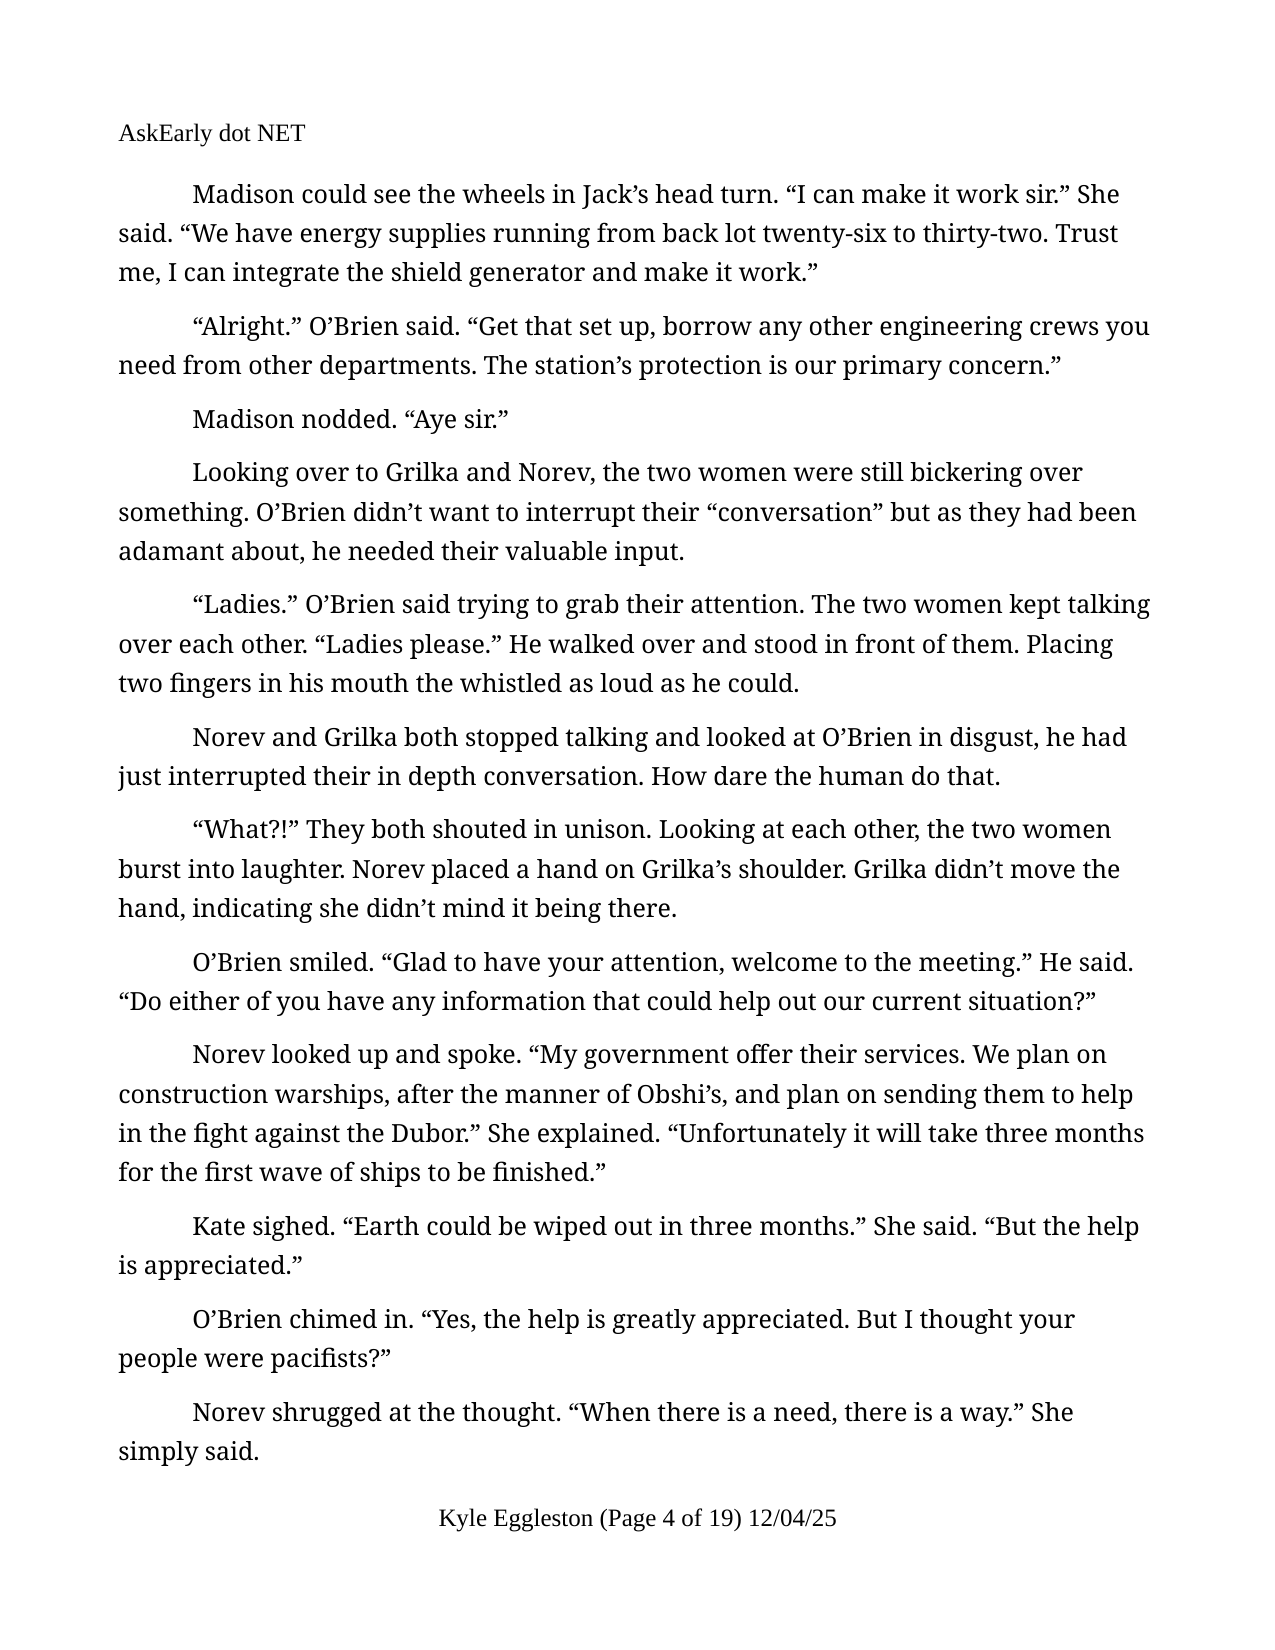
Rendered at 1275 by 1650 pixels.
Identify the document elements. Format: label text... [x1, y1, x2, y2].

text O’Brien chimed in. “Yes, the help is greatly appreciated. But I thought your people were pacifists?” [118, 1301, 1157, 1374]
text Madison nodded. “Aye sir.” [118, 401, 1157, 435]
text Madison could see the wheels in Jack’s head turn. “I can make it work sir.” She said. “We have energy supplies running from back lot twenty-six to thirty-two. Trust me, I can integrate the shield generator and make it work.” [118, 176, 1157, 289]
text Norev and Grilka both stopped talking and looked at O’Brien in disgust, he had just interrupted their in depth conversation. How dare the human do that. [118, 719, 1157, 792]
text Kate sighed. “Earth could be wiped out in three months.” She said. “But the help is appreciated.” [118, 1208, 1157, 1282]
text Looking over to Grilka and Norev, the two women were still bickering over something. O’Brien didn’t want to interrupt their “conversation” but as they had been adamant about, he needed their valuable input. [118, 455, 1157, 567]
text “Alright.” O’Brien said. “Get that set up, borrow any other engineering crews you need from other departments. The station’s protection is our primary concern.” [118, 308, 1157, 382]
text “Ladies.” O’Brien said trying to grab their attention. The two women kept talking over each other. “Ladies please.” He walked over and stood in front of them. Placing two fingers in his mouth the whistled as loud as he could. [118, 587, 1157, 699]
text Norev shrugged at the thought. “When there is a need, there is a way.” She simply said. [118, 1394, 1157, 1467]
text Norev looked up and spoke. “My government offer their services. We plan on construction warships, after the manner of Obshi’s, and plan on sending them to help in the fight against the Dubor.” She explained. “Unfortunately it will take three months for the first wave of ships to be finished.” [118, 1037, 1157, 1189]
text O’Brien smiled. “Glad to have your attention, welcome to the meeting.” He said. “Do either of you have any information that could help out our current situation?” [118, 944, 1157, 1017]
text “What?!” They both shouted in unison. Looking at each other, the two women burst into laughter. Norev placed a hand on Grilka’s shoulder. Grilka didn’t move the hand, indicating she didn’t mind it being there. [118, 812, 1157, 924]
